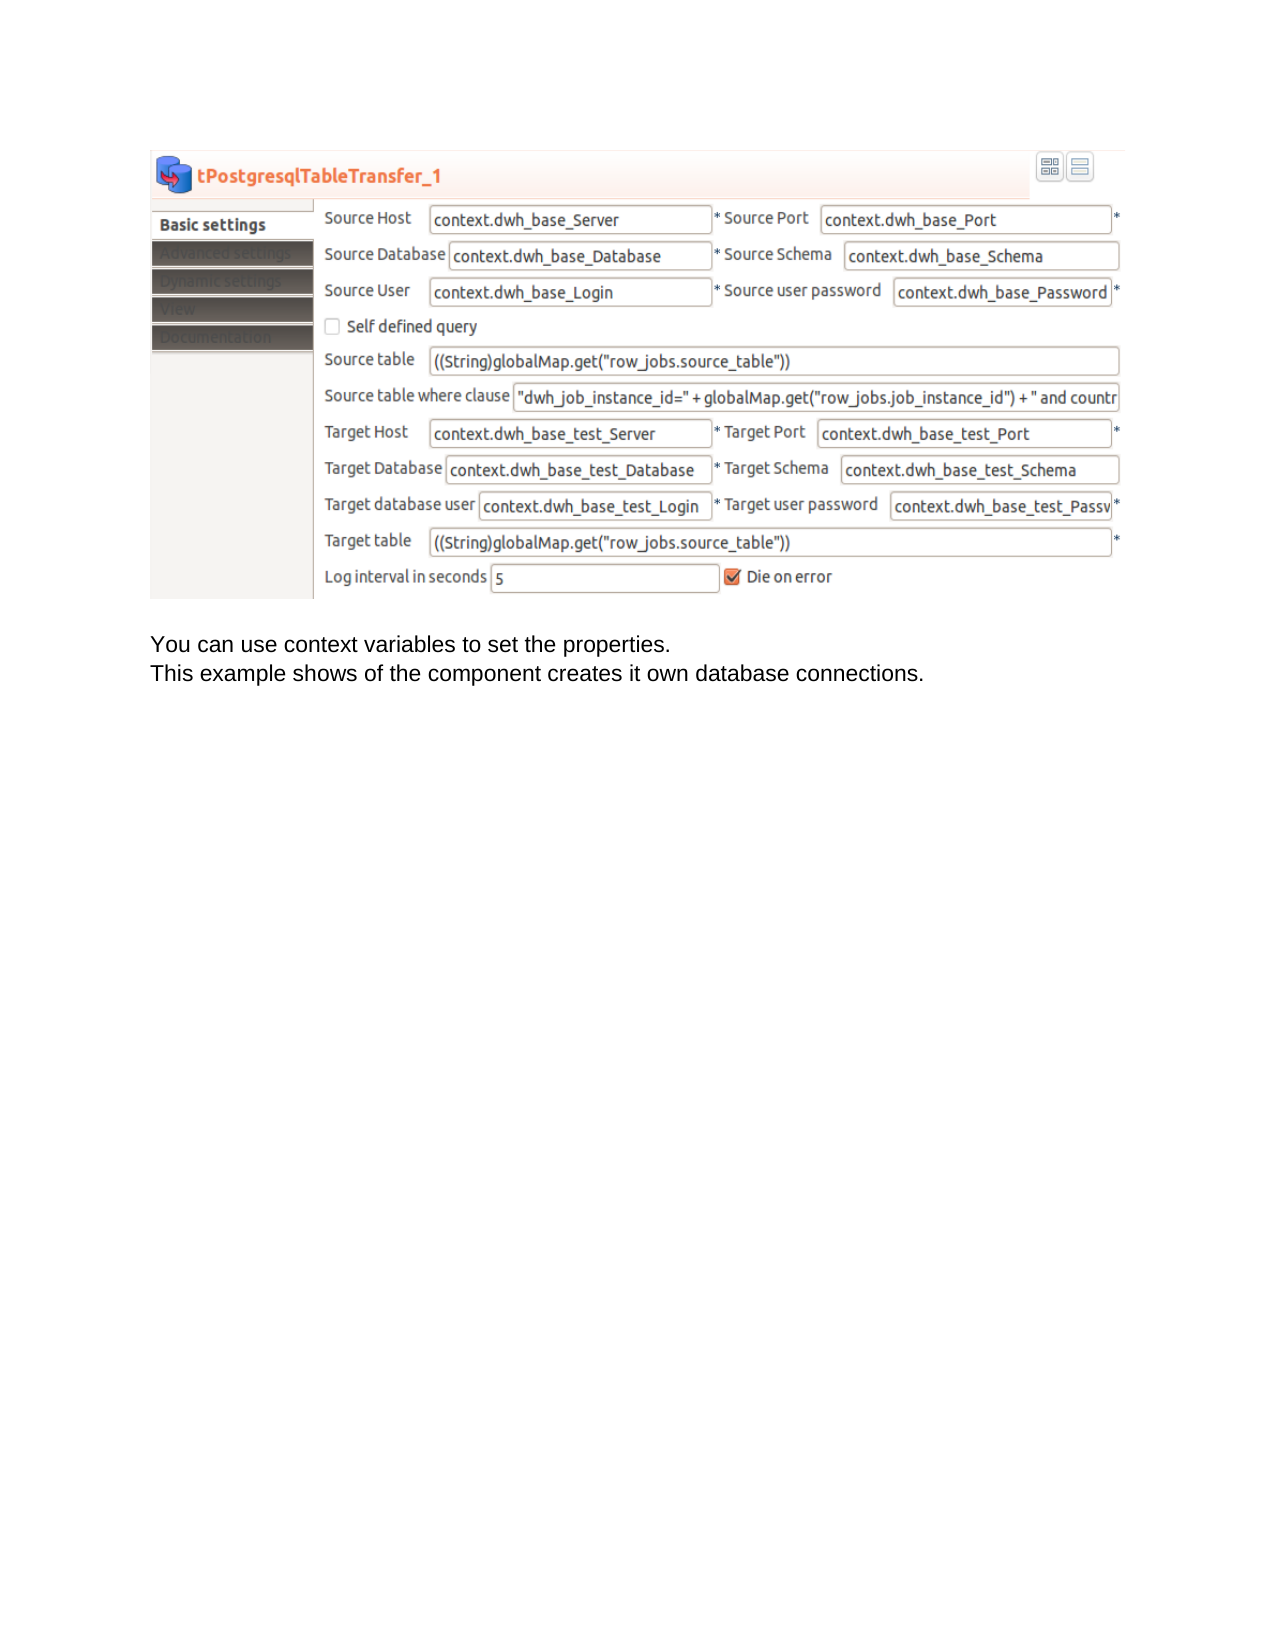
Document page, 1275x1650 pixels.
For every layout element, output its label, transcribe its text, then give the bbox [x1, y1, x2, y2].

picture [150, 150, 1125, 599]
text You can use context variables to set the properties. [150, 632, 1125, 657]
text This example shows of the component creates it own database connections. [150, 661, 1125, 687]
